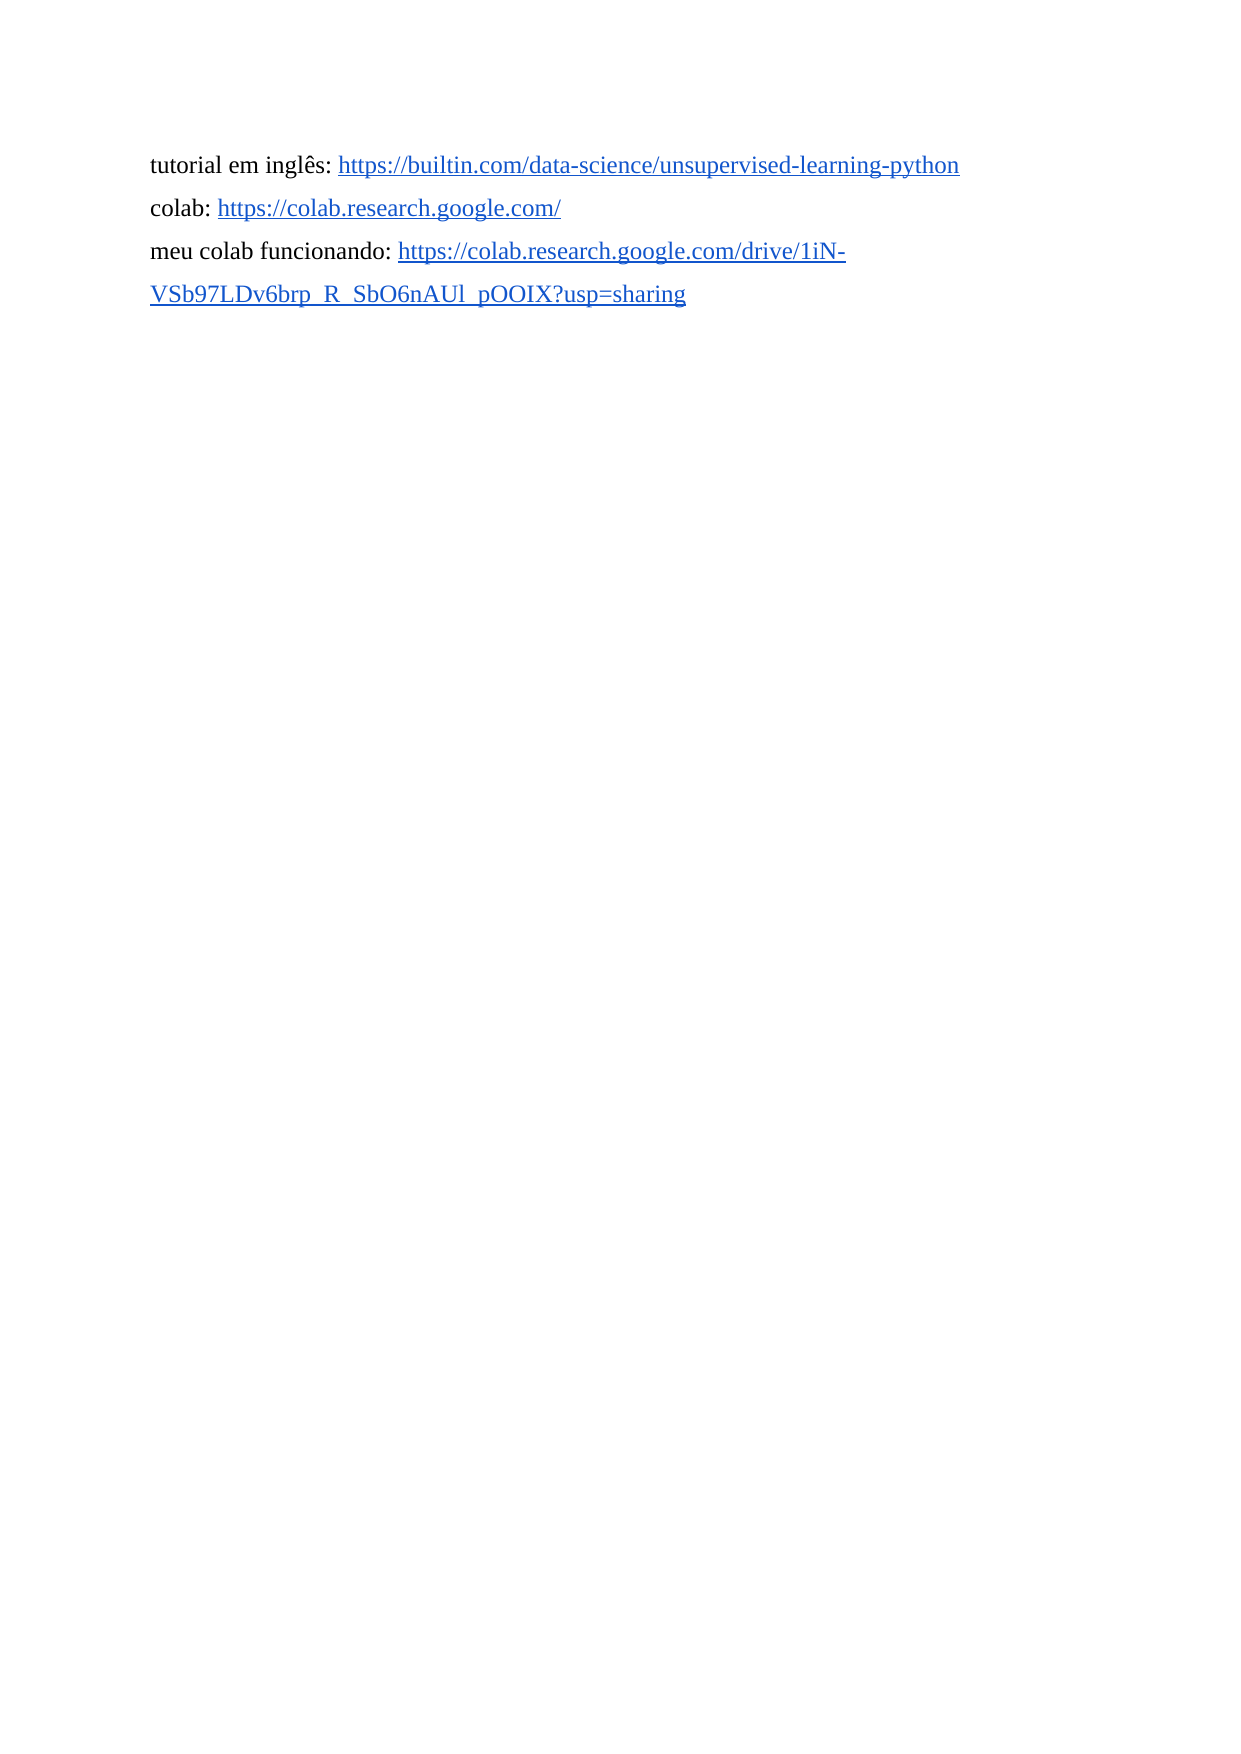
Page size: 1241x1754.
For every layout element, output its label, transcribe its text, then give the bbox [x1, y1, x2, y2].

text colab: https://colab.research.google.com/ [150, 193, 1090, 222]
text meu colab funcionando: https://colab.research.google.com/drive/1iN-VSb97LDv6brp_R_SbO6nAUl_pOOIX?usp=sharing [150, 236, 1090, 308]
text tutorial em inglês: https://builtin.com/data-science/unsupervised-learning-python [150, 150, 1090, 179]
